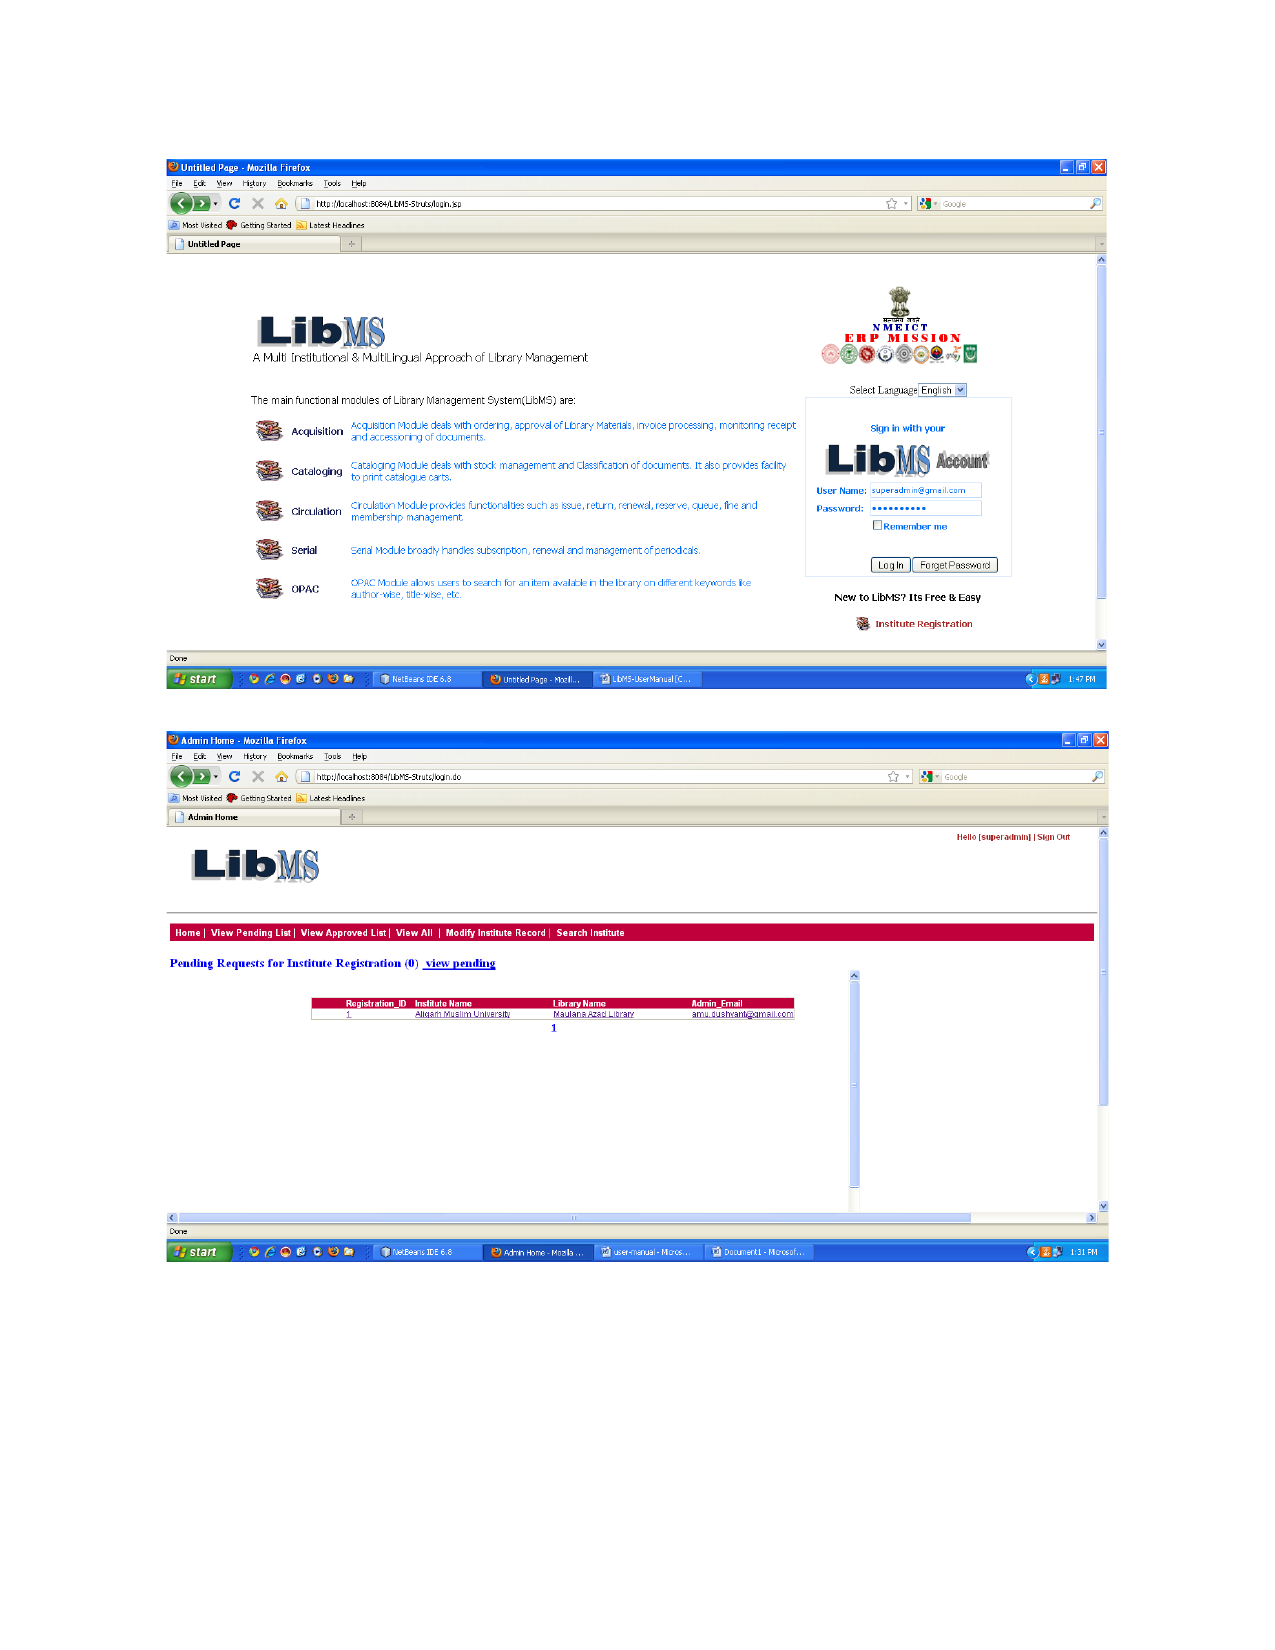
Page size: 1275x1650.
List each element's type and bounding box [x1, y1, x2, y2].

picture [166, 731, 1109, 1262]
picture [166, 159, 1107, 689]
